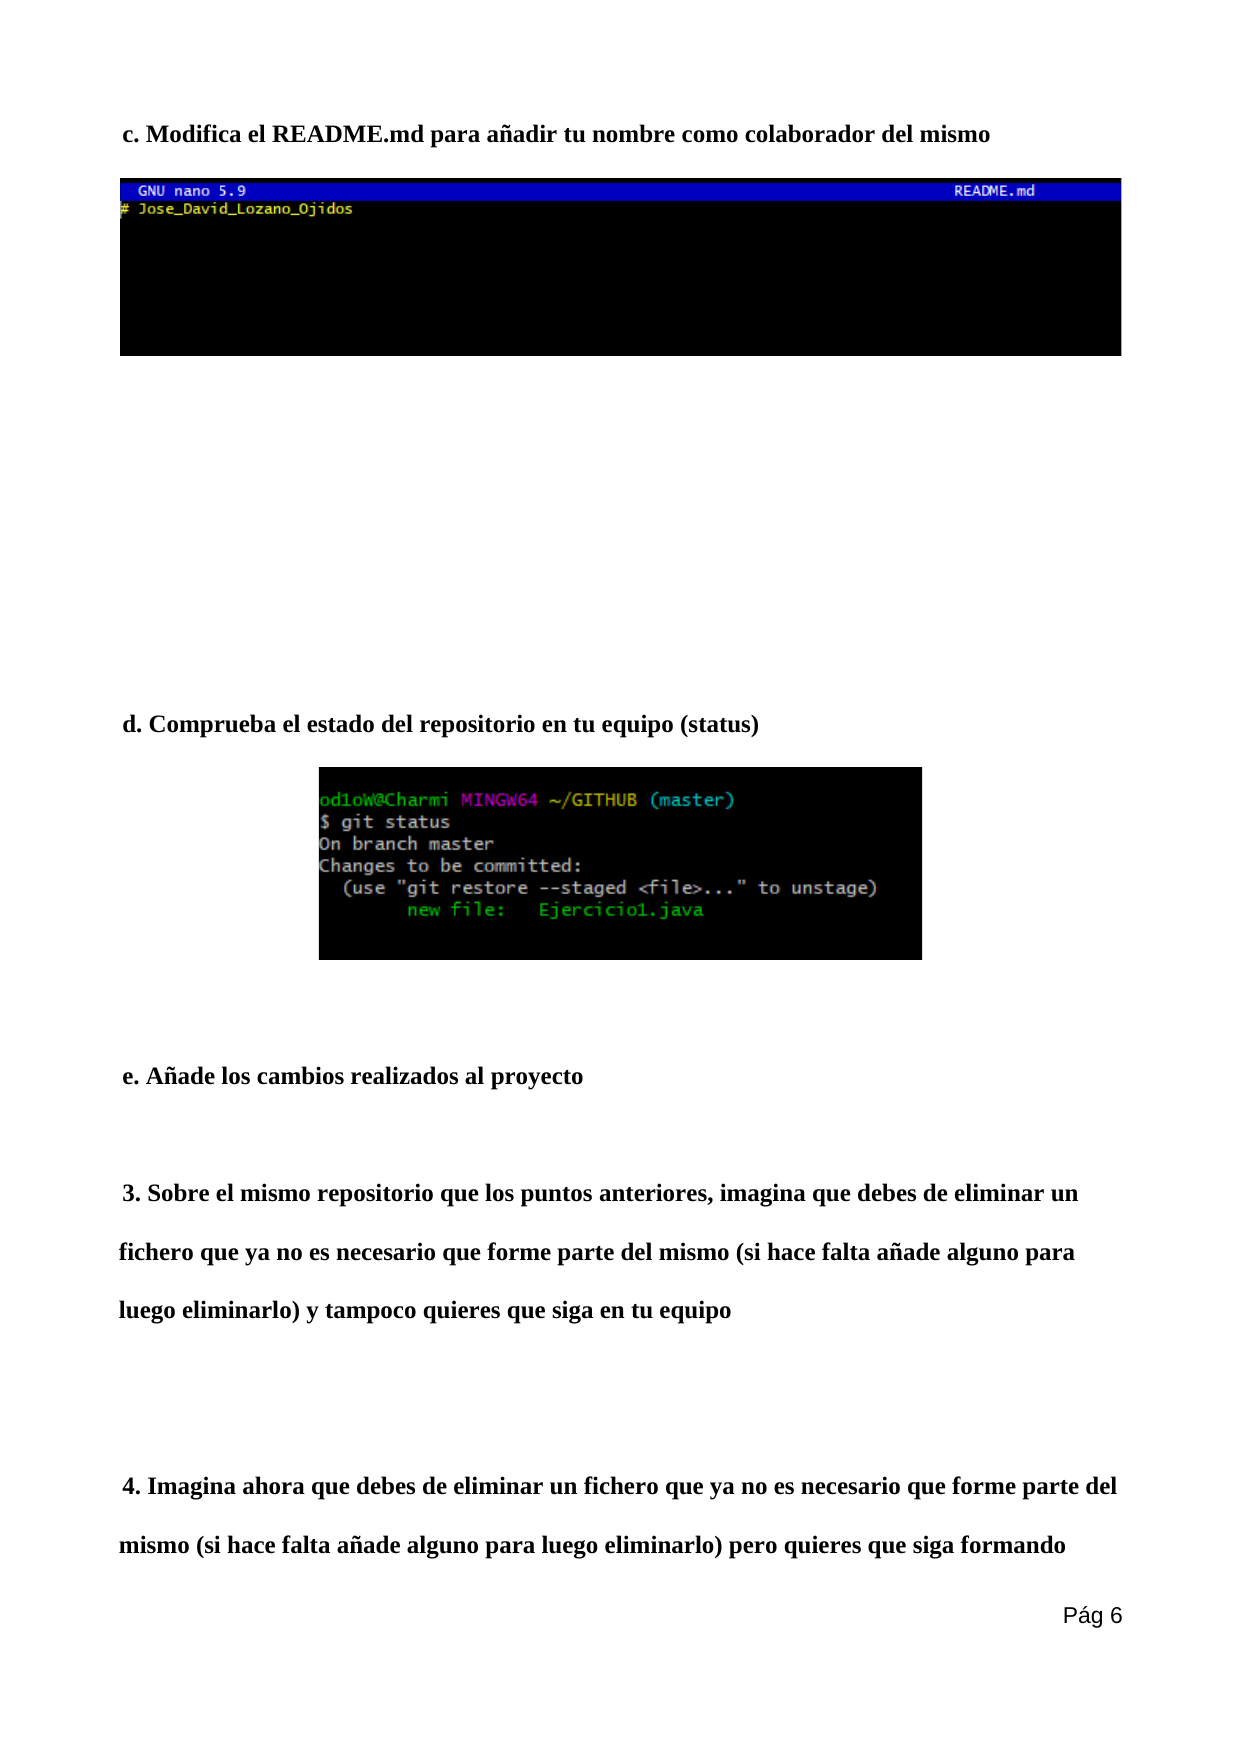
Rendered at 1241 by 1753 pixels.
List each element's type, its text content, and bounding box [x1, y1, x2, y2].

picture [318, 767, 923, 960]
text c. Modifica el README.md para añadir tu nombre como colaborador del mismo [119, 119, 1120, 148]
text 3. Sobre el mismo repositorio que los puntos anteriores, imagina que debes de eliminar un fichero que ya no es necesario que forme parte del mismo (si hace falta añade alguno para luego eliminarlo) y tampoco quieres que siga en tu equipo [119, 1178, 1120, 1324]
text d. Comprueba el estado del repositorio en tu equipo (status) [119, 709, 1120, 738]
picture [120, 178, 1122, 356]
text e. Añade los cambios realizados al proyecto [119, 1061, 1120, 1089]
text 4. Imagina ahora que debes de eliminar un fichero que ya no es necesario que forme parte del mismo (si hace falta añade alguno para luego eliminarlo) pero quieres que siga formando [119, 1471, 1120, 1559]
